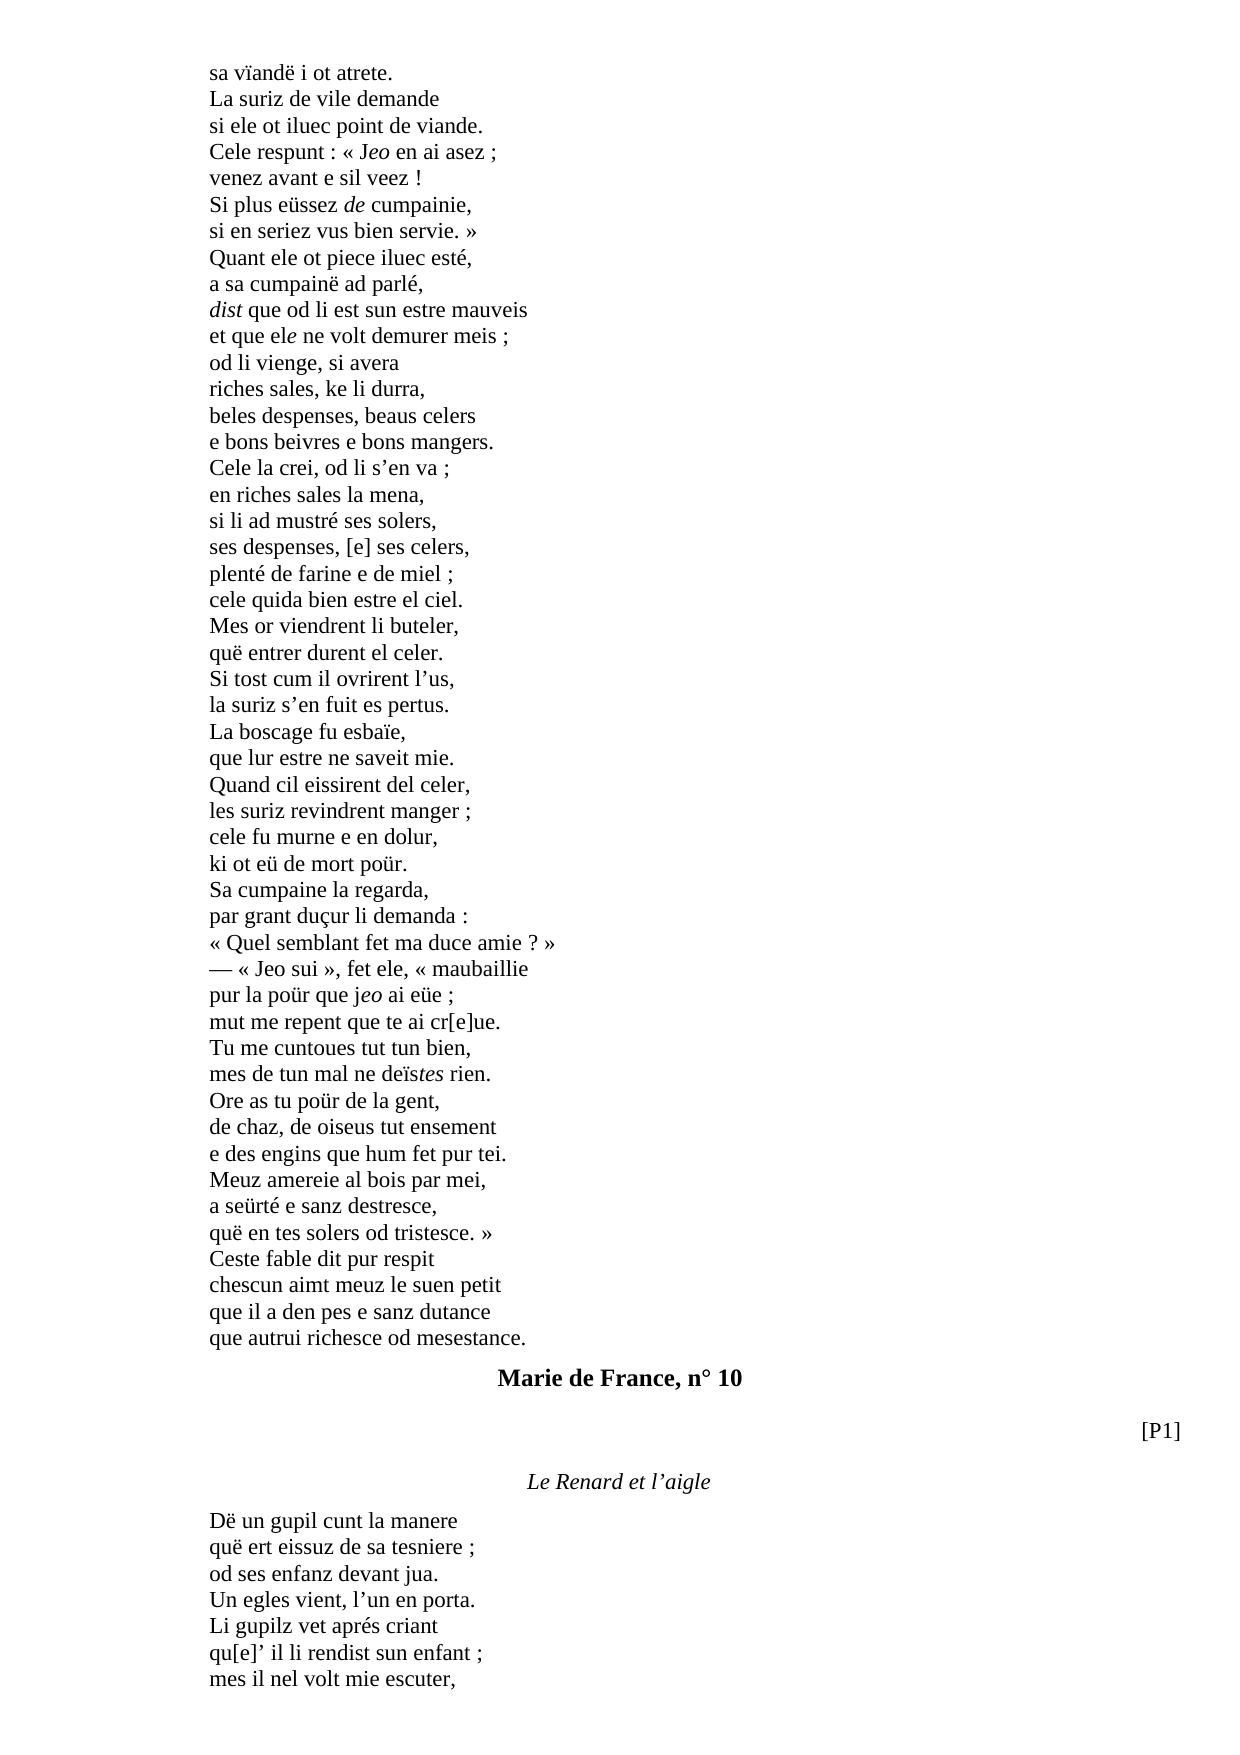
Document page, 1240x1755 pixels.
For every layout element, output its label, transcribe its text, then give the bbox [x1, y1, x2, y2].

text Cele la crei, od li s’en va ; [209, 454, 1181, 481]
text beles despenses, beaus celers [209, 402, 1181, 428]
text et que ele ne volt demurer meis ; [209, 323, 1181, 349]
text — « Jeo sui », fet ele, « maubaillie [209, 955, 1181, 981]
text mut me repent que te ai cr[e]ue. [209, 1008, 1181, 1034]
text sa vïandë i ot atrete. [209, 59, 1181, 85]
text mes il nel volt mie escuter, [209, 1665, 1181, 1691]
text mes de tun mal ne deïstes rien. [209, 1061, 1181, 1087]
text La suriz de vile demande [209, 85, 1181, 112]
text en riches sales la mena, [209, 481, 1181, 507]
text si li ad mustré ses solers, [209, 507, 1181, 533]
text Quand cil eissirent del celer, [209, 771, 1181, 797]
text Mes or viendrent li buteler, [209, 612, 1181, 639]
text Le Renard et l’aigle [59, 1468, 1181, 1494]
text les suriz revindrent manger ; [209, 797, 1181, 823]
text dist que od li est sun estre mauveis [209, 296, 1181, 323]
text qu[e]’ il li rendist sun enfant ; [209, 1639, 1181, 1665]
text venez avant e sil veez ! [209, 164, 1181, 191]
text Li gupilz vet aprés criant [209, 1612, 1181, 1639]
text [P1] [59, 1417, 1181, 1443]
text Un egles vient, l’un en porta. [209, 1586, 1181, 1612]
text par grant duçur li demanda : [209, 902, 1181, 929]
text ses despenses, [e] ses celers, [209, 533, 1181, 560]
text quë en tes solers od tristesce. » [209, 1219, 1181, 1245]
text Quant ele ot piece iluec esté, [209, 243, 1181, 270]
text a sa cumpainë ad parlé, [209, 270, 1181, 296]
text pur la poür que jeo ai eüe ; [209, 981, 1181, 1008]
text que il a den pes e sanz dutance [209, 1298, 1181, 1324]
text si ele ot iluec point de viande. [209, 112, 1181, 138]
text a seürté e sanz destresce, [209, 1192, 1181, 1219]
text Ore as tu poür de la gent, [209, 1087, 1181, 1113]
text si en seriez vus bien servie. » [209, 217, 1181, 243]
text chescun aimt meuz le suen petit [209, 1271, 1181, 1298]
text e bons beivres e bons mangers. [209, 428, 1181, 454]
text Meuz amereie al bois par mei, [209, 1166, 1181, 1192]
text cele quida bien estre el ciel. [209, 586, 1181, 612]
text od li vienge, si avera [209, 349, 1181, 375]
text de chaz, de oiseus tut ensement [209, 1113, 1181, 1139]
text « Quel semblant fet ma duce amie ? » [209, 929, 1181, 955]
text Cele respunt : « Jeo en ai asez ; [209, 138, 1181, 164]
text Marie de France, n° 10 [59, 1363, 1181, 1392]
text plenté de farine e de miel ; [209, 560, 1181, 586]
text Si plus eüssez de cumpainie, [209, 191, 1181, 217]
text ki ot eü de mort poür. [209, 850, 1181, 876]
text Ceste fable dit pur respit [209, 1245, 1181, 1271]
text cele fu murne e en dolur, [209, 823, 1181, 850]
text que autrui richesce od mesestance. [209, 1324, 1181, 1350]
text riches sales, ke li durra, [209, 375, 1181, 402]
text od ses enfanz devant jua. [209, 1559, 1181, 1586]
text la suriz s’en fuit es pertus. [209, 692, 1181, 718]
text Sa cumpaine la regarda, [209, 876, 1181, 902]
text Si tost cum il ovrirent l’us, [209, 665, 1181, 692]
text que lur estre ne saveit mie. [209, 744, 1181, 771]
text Tu me cuntoues tut tun bien, [209, 1034, 1181, 1061]
text quë ert eissuz de sa tesniere ; [209, 1533, 1181, 1559]
text e des engins que hum fet pur tei. [209, 1139, 1181, 1166]
text Dë un gupil cunt la manere [209, 1507, 1181, 1533]
text quë entrer durent el celer. [209, 639, 1181, 665]
text La boscage fu esbaïe, [209, 718, 1181, 744]
